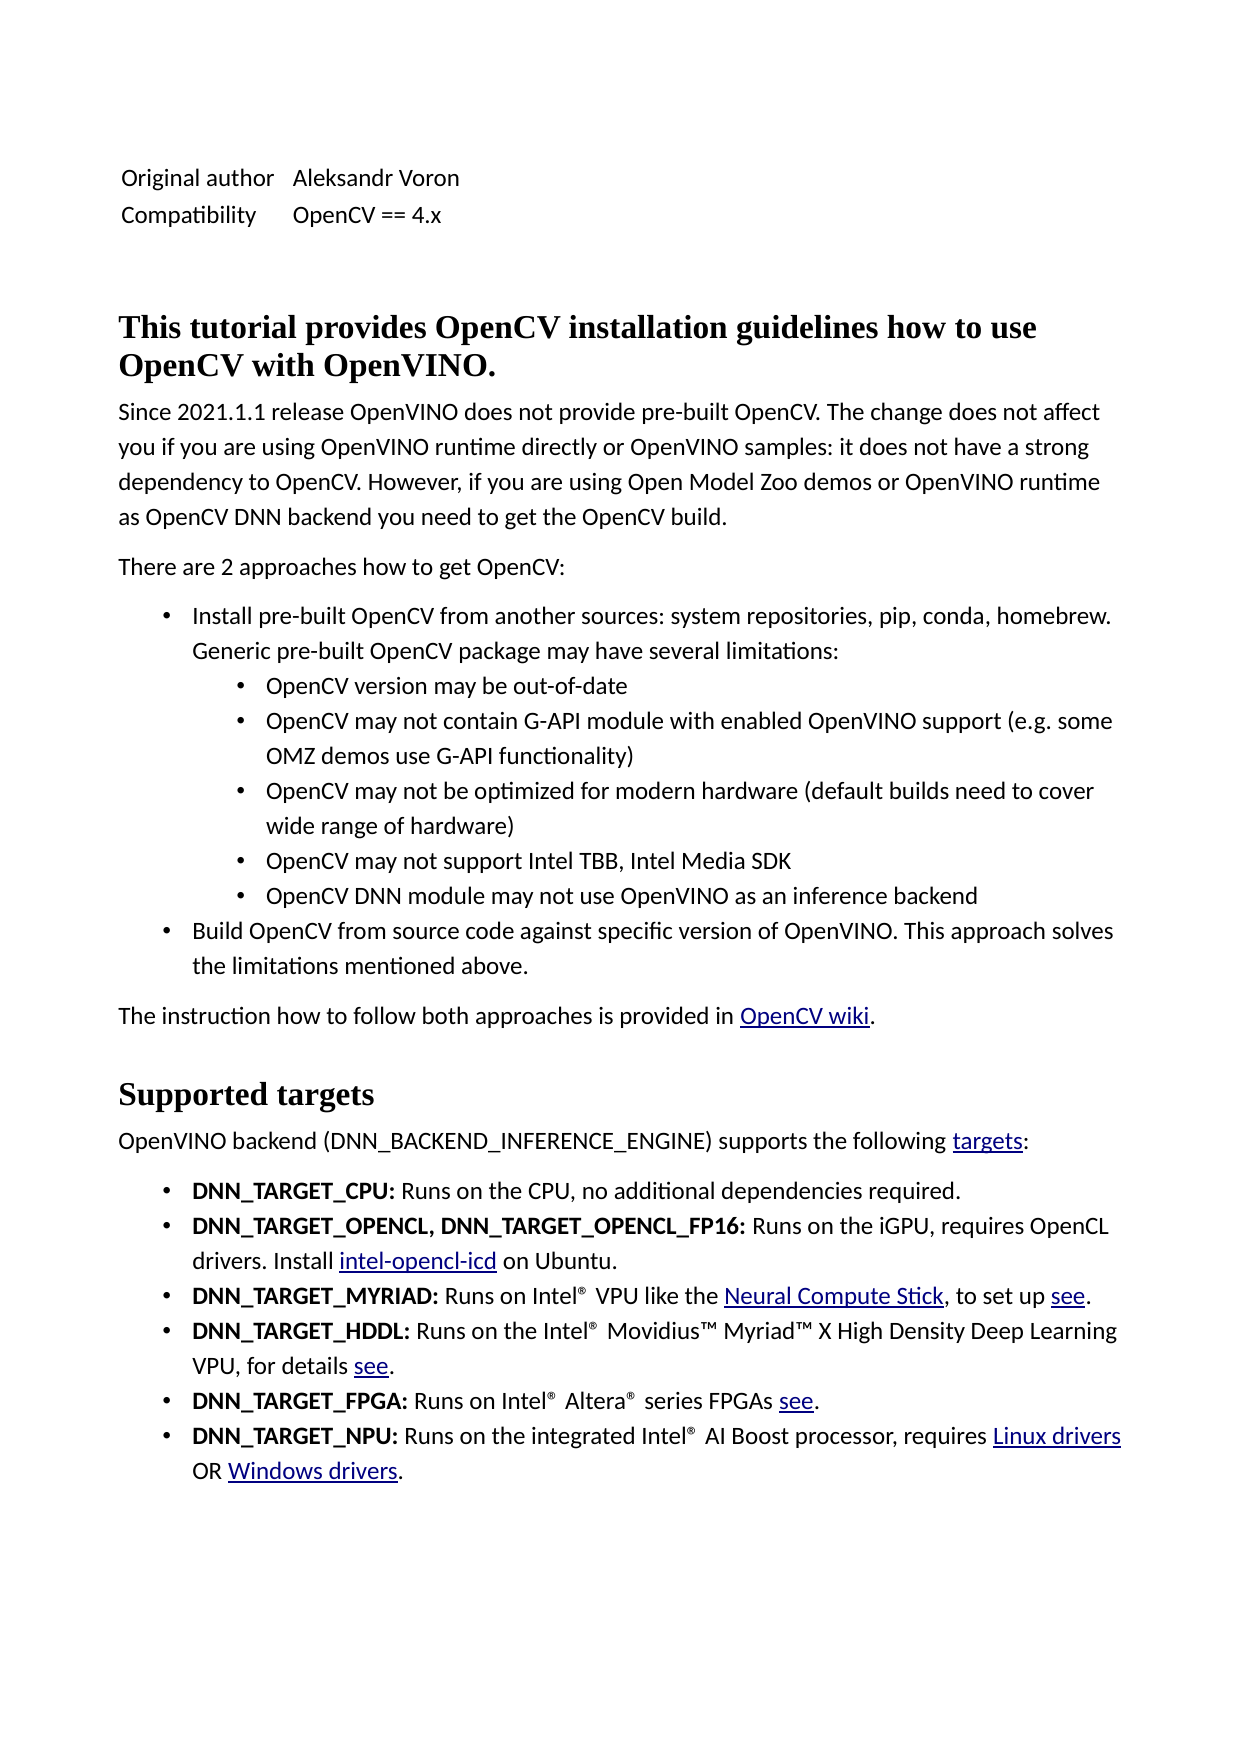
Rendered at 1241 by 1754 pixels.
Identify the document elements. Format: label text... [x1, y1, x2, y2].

table_cell OpenCV == 4.x [290, 196, 478, 232]
table_header [118, 149, 290, 159]
list DNN_TARGET_FPGA: Runs on Intel® Altera® series FPGAs see. [162, 1385, 1122, 1415]
list Build OpenCV from source code against specific version of OpenVINO. This approach solves the limitations mentioned above. [162, 915, 1122, 981]
list OpenCV may not support Intel TBB, Intel Media SDK [236, 845, 1122, 876]
list DNN_TARGET_HDDL: Runs on the Intel® Movidius™ Myriad™ X High Density Deep Learning VPU, for details see. [162, 1315, 1122, 1380]
list OpenCV DNN module may not use OpenVINO as an inference backend [236, 880, 1122, 911]
text The instruction how to follow both approaches is provided in OpenCV wiki. [118, 1000, 1122, 1030]
text Since 2021.1.1 release OpenVINO does not provide pre-built OpenCV. The change does not affect you if you are using OpenVINO runtime directly or OpenVINO samples: it does not have a strong dependency to OpenCV. However, if you are using Open Model Zoo demos or OpenVINO runtime as OpenCV DNN backend you need to get the OpenCV build. [118, 396, 1122, 532]
list OpenCV version may be out-of-date [236, 670, 1122, 701]
table_cell Compatibility [118, 196, 290, 232]
table_header [290, 149, 478, 159]
table_cell Original author [118, 160, 290, 196]
subtitle Supported targets [118, 1074, 1122, 1113]
list OpenCV may not contain G-API module with enabled OpenVINO support (e.g. some OMZ demos use G-API functionality) [236, 705, 1122, 771]
table_cell Aleksandr Voron [290, 160, 478, 196]
list DNN_TARGET_NPU: Runs on the integrated Intel® AI Boost processor, requires Linux drivers OR Windows drivers. [162, 1420, 1122, 1485]
list DNN_TARGET_CPU: Runs on the CPU, no additional dependencies required. [162, 1175, 1122, 1205]
list OpenCV may not be optimized for modern hardware (default builds need to cover wide range of hardware) [236, 775, 1122, 841]
list Install pre-built OpenCV from another sources: system repositories, pip, conda, homebrew. Generic pre-built OpenCV package may have several limitations: [162, 600, 1122, 666]
list DNN_TARGET_OPENCL, DNN_TARGET_OPENCL_FP16: Runs on the iGPU, requires OpenCL drivers. Install intel-opencl-icd on Ubuntu. [162, 1210, 1122, 1275]
text OpenVINO backend (DNN_BACKEND_INFERENCE_ENGINE) supports the following targets: [118, 1125, 1122, 1156]
text There are 2 approaches how to get OpenCV: [118, 551, 1122, 581]
subtitle This tutorial provides OpenCV installation guidelines how to use OpenCV with OpenVINO. [118, 307, 1122, 383]
list DNN_TARGET_MYRIAD: Runs on Intel® VPU like the Neural Compute Stick, to set up see. [162, 1280, 1122, 1310]
